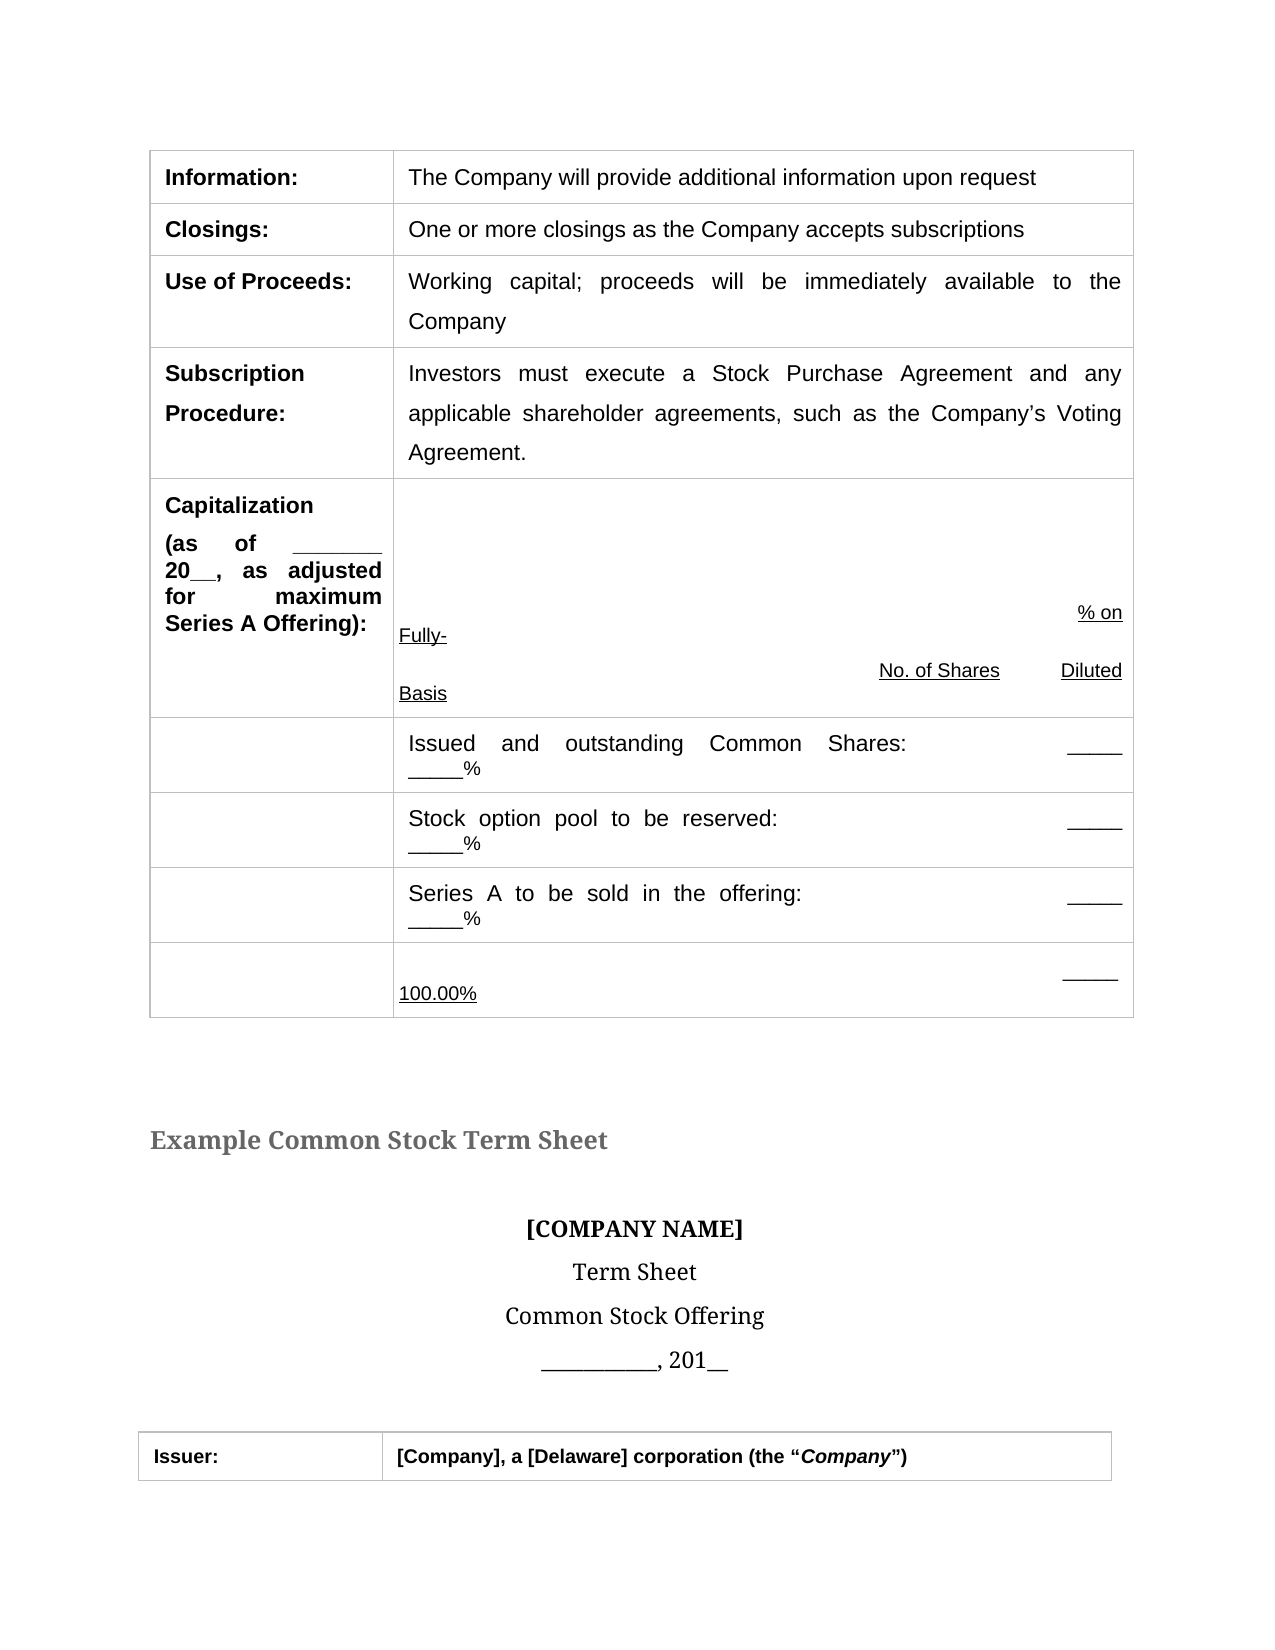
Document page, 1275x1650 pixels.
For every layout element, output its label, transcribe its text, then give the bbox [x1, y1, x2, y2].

table_cell One or more closings as the Company accepts subscriptions [394, 204, 1133, 255]
text Common Stock Offering [150, 1300, 1125, 1331]
table_cell [151, 868, 393, 942]
table_cell Capitalization (as of _______ 20__, as adjusted for maximum Series A Offering): [151, 479, 393, 717]
table_cell Issued and outstanding Common Shares: _____ _____% [394, 718, 1133, 792]
table_cell Series A to be sold in the offering: _____ _____% [394, 868, 1133, 942]
text Term Sheet [150, 1256, 1125, 1288]
table_cell _____ 100.00% [394, 943, 1133, 1017]
table_header Issuer: [139, 1433, 382, 1480]
table_cell Use of Proceeds: [151, 256, 393, 347]
subtitle Example Common Stock Term Sheet [150, 1122, 1125, 1156]
table_cell The Company will provide additional information upon request [394, 151, 1133, 202]
table_header [Company], a [Delaware] corporation (the “Company”) [383, 1433, 1111, 1480]
table_cell Subscription Procedure: [151, 348, 393, 478]
table_cell Information: [151, 151, 393, 202]
table_cell % on Fully- No. of Shares Diluted Basis [394, 479, 1133, 717]
table_cell Working capital; proceeds will be immediately available to the Company [394, 256, 1133, 347]
table_cell Investors must execute a Stock Purchase Agreement and any applicable shareholder agreements, such as the Company’s Voting Agreement. [394, 348, 1133, 478]
table_cell [151, 718, 393, 792]
table_cell Closings: [151, 204, 393, 255]
text [COMPANY NAME] [150, 1213, 1125, 1244]
table_cell Stock option pool to be reserved: _____ _____% [394, 793, 1133, 867]
table_cell [151, 943, 393, 1017]
text ___________, 201__ [150, 1344, 1125, 1375]
table_cell [151, 793, 393, 867]
